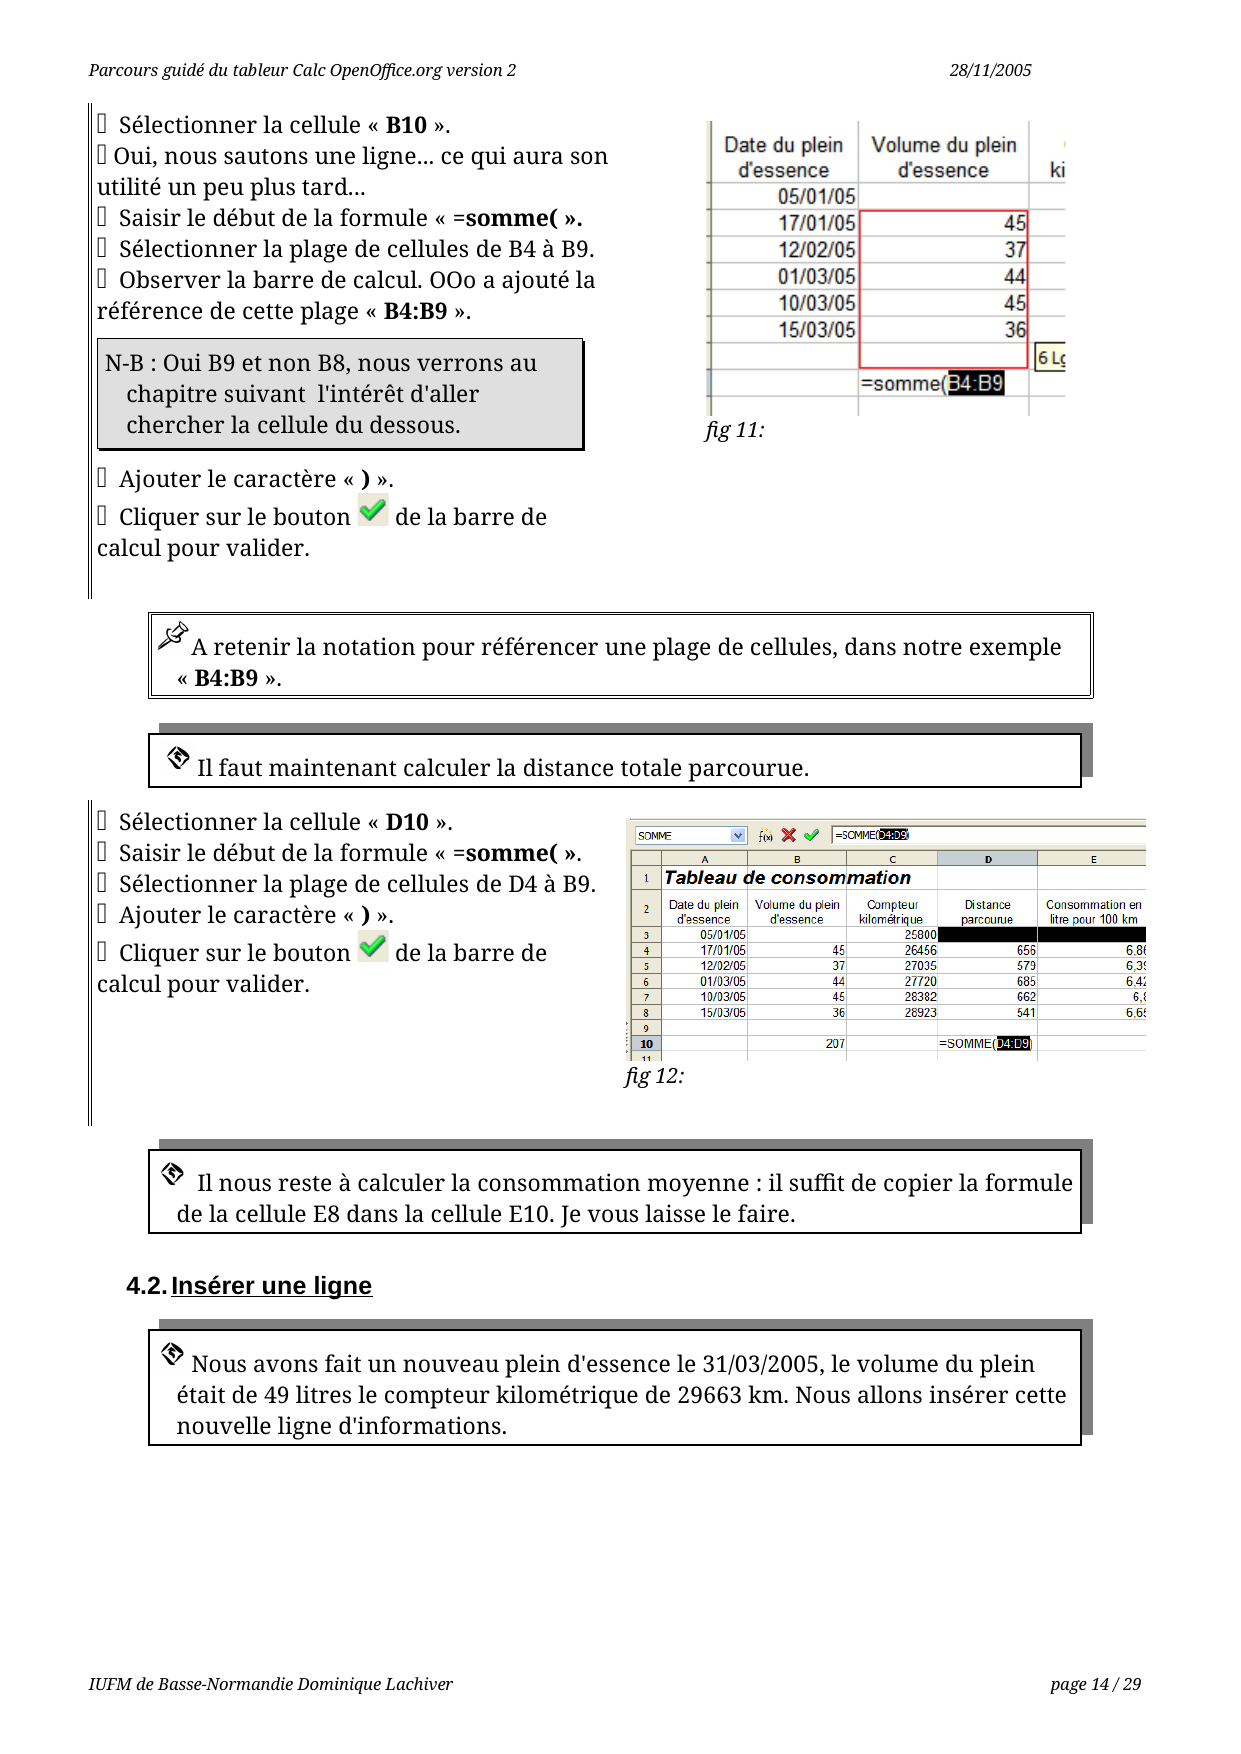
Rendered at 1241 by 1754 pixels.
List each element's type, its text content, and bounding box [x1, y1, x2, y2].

picture [706, 121, 1066, 416]
picture [153, 1334, 191, 1372]
picture [625, 818, 1146, 1061]
table_header [620, 819, 1152, 1126]
subtitle Insérer une ligne [126, 1272, 1152, 1300]
picture [357, 930, 389, 962]
table_header  Sélectionner la cellule « B10 ».  Oui, nous sautons une ligne... ce qui aura son utilité un peu plus tard...  Saisir le début de la formule « =somme( ».  Sélectionner la plage de cellules de B4 à B9.  Observer la barre de calcul. OOo a ajouté la référence de cette plage « B4:B9 ». N-B : Oui B9 et non B8, nous verrons au chapitre suivant l'intérêt d'aller chercher la cellule du dessous.  Ajouter le caractère « ) ».  Cliquer sur le bouton de la barre de calcul pour valider. [92, 103, 620, 599]
text Il faut maintenant calculer la distance totale parcourue. [150, 735, 1080, 786]
picture [357, 493, 389, 526]
table_header [620, 800, 1152, 818]
text Il nous reste à calculer la consommation moyenne : il suffit de copier la formule de la cellule E8 dans la cellule E10. Je vous laisse le faire. [150, 1151, 1080, 1232]
table_header  Sélectionner la cellule « D10 ».  Saisir le début de la formule « =somme( ».  Sélectionner la plage de cellules de D4 à B9.  Ajouter le caractère « ) ».  Cliquer sur le bouton de la barre de calcul pour valider. [92, 800, 620, 1126]
picture [153, 1154, 191, 1192]
picture [153, 617, 192, 655]
text Nous avons fait un nouveau plein d'essence le 31/03/2005, le volume du plein était de 49 litres le compteur kilométrique de 29663 km. Nous allons insérer cette nouvelle ligne d'informations. [150, 1331, 1080, 1444]
picture [159, 738, 197, 776]
table_header [620, 103, 1152, 599]
